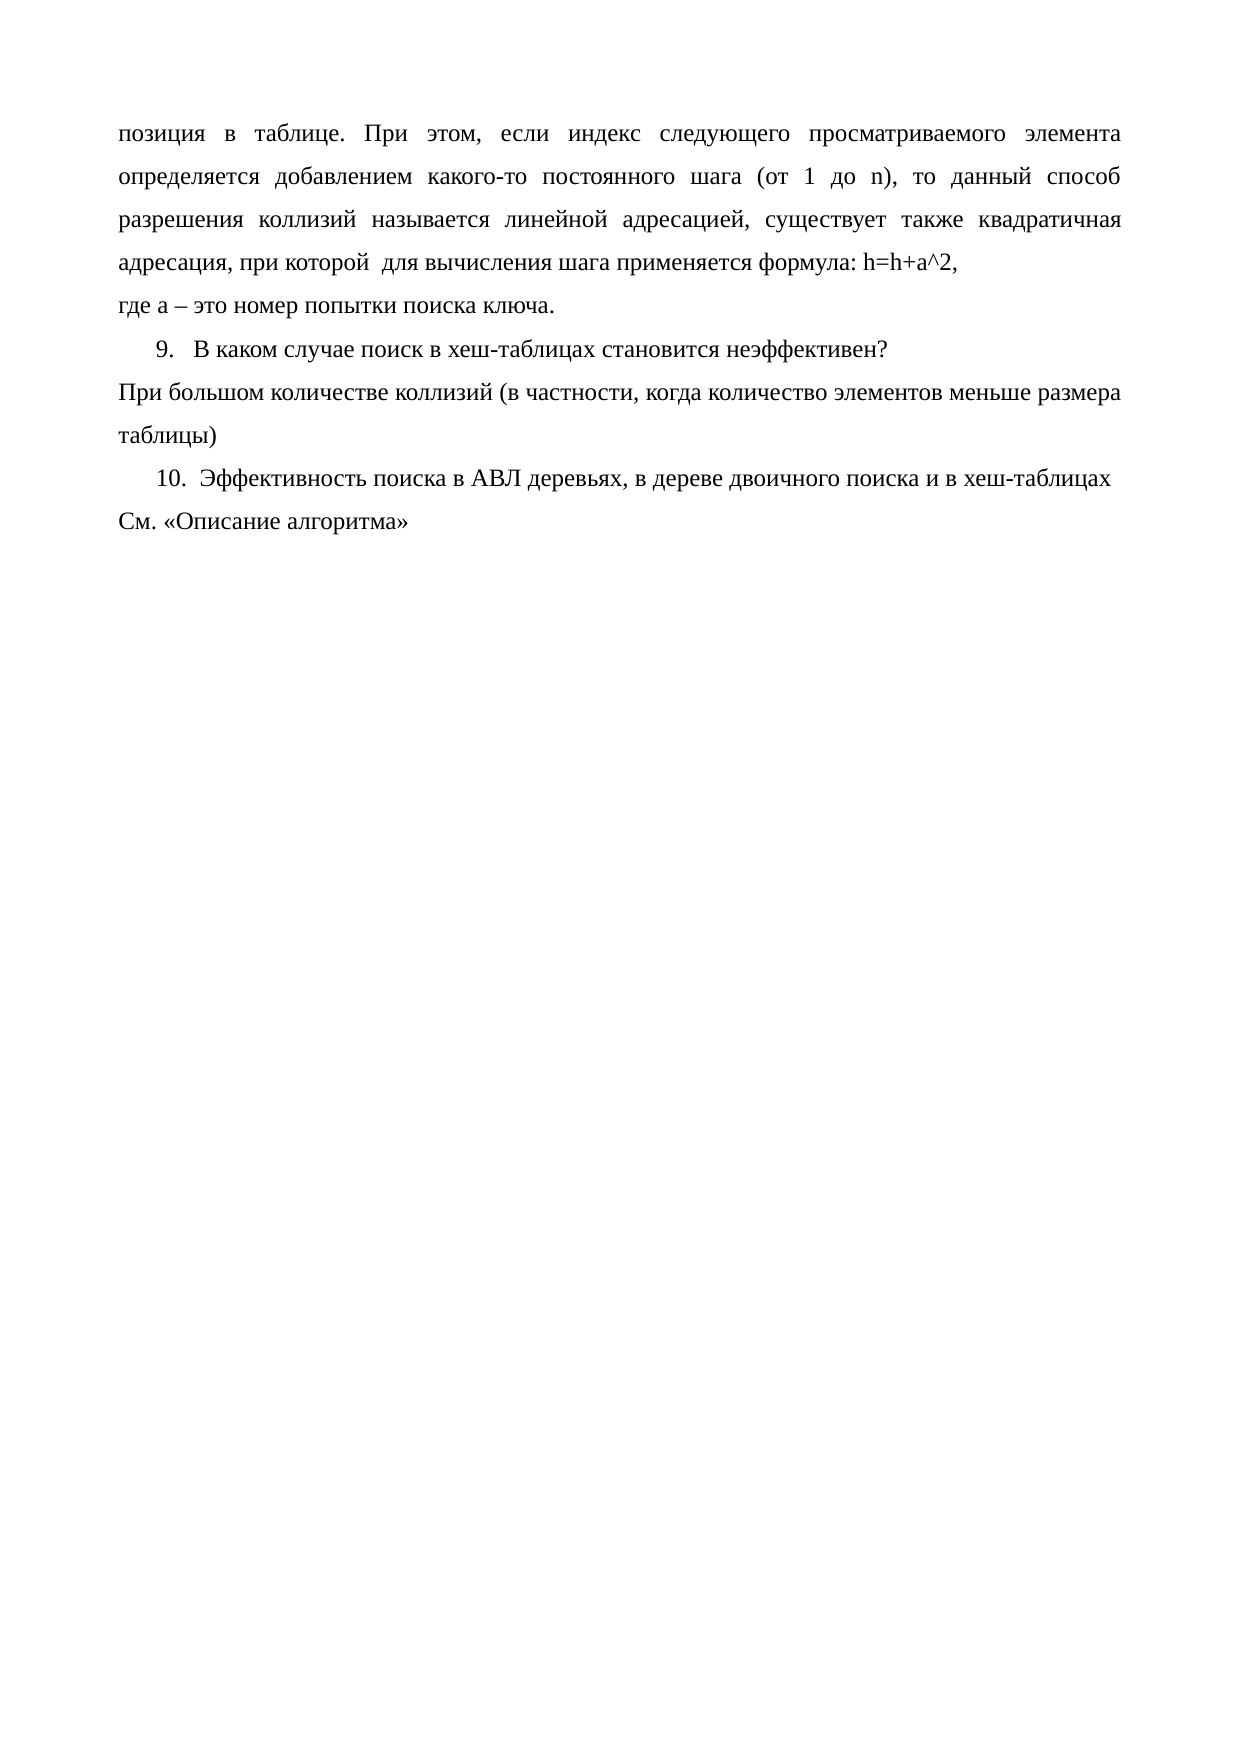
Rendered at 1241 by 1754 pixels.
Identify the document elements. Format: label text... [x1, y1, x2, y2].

text позиция в таблице. При этом, если индекс следующего просматриваемого элемента определяется добавлением какого-то постоянного шага (от 1 до n), то данный способ разрешения коллизий называется линейной адресацией, существует также квадратичная адресация, при которой для вычисления шага применяется формула: h=h+a^2, [118, 118, 1122, 276]
text См. «Описание алгоритма» [118, 506, 1122, 535]
list В каком случае поиск в хеш-таблицах становится неэффективен? [156, 334, 1122, 362]
text где a – это номер попытки поиска ключа. [118, 291, 1122, 319]
text При большом количестве коллизий (в частности, когда количество элементов меньше размера таблицы) [118, 377, 1122, 449]
list Эффективность поиска в АВЛ деревьях, в дереве двоичного поиска и в хеш-таблицах [156, 463, 1122, 492]
